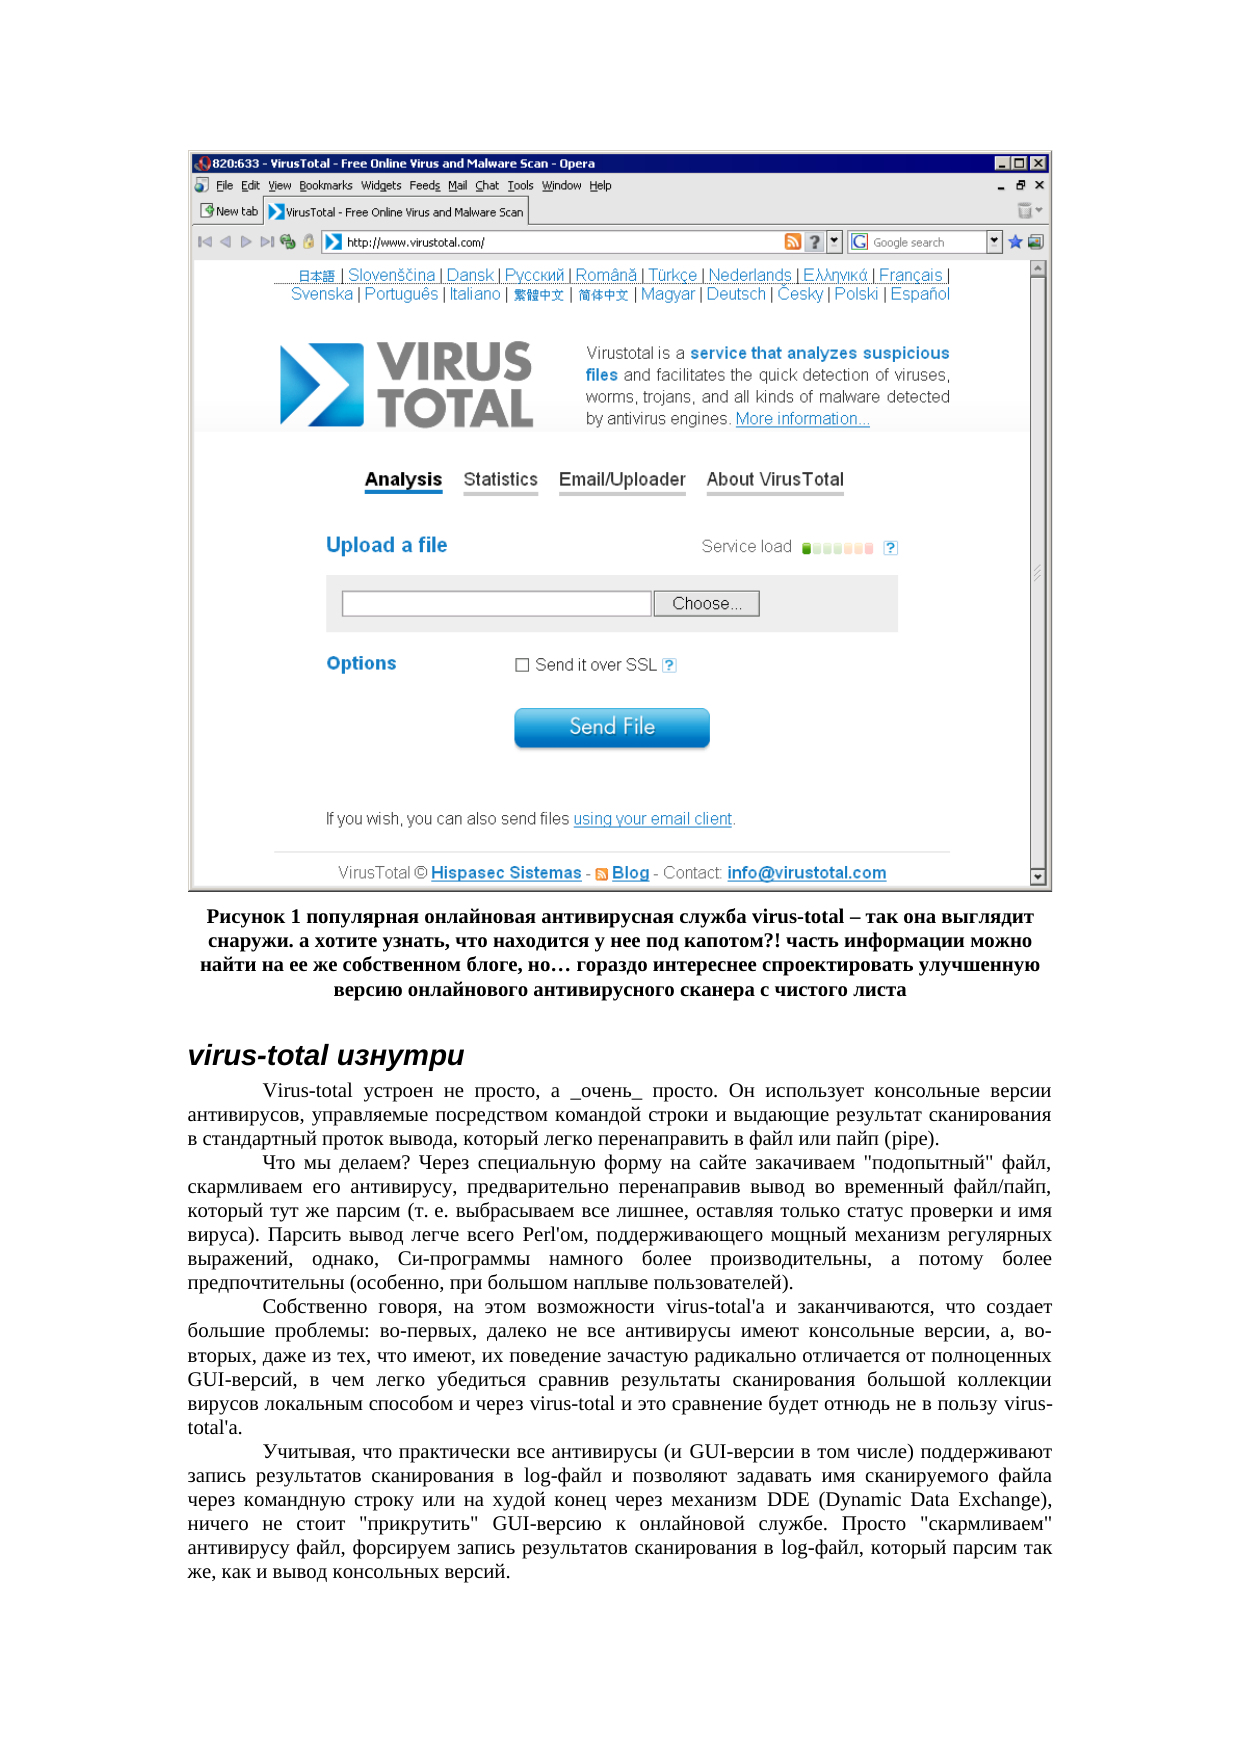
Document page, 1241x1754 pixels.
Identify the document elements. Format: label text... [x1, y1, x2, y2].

text Что мы делаем? Через специальную форму на сайте закачиваем "подопытный" файл, скармливаем его антивирусу, предварительно перенаправив вывод во временный файл/пайп, который тут же парсим (т. е. выбрасываем все лишнее, оставляя только статус проверки и имя вируса). Парсить вывод легче всего Perl'ом, поддерживающего мощный механизм регулярных выражений, однако, Си-программы намного более производительны, а потому более предпочтительны (особенно, при большом наплыве пользователей). [187, 1150, 1053, 1294]
subtitle virus-total изнутри [187, 1038, 1053, 1072]
text Собственно говоря, на этом возможности virus-total'а и заканчиваются, что создает большие проблемы: во-первых, далеко не все антивирусы имеют консольные версии, а, во-вторых, даже из тех, что имеют, их поведение зачастую радикально отличается от полноценных GUI-версий, в чем легко убедиться сравнив результаты сканирования большой коллекции вирусов локальным способом и через virus-total и это сравнение будет отнюдь не в пользу virus-total'а. [187, 1294, 1053, 1439]
text Virus-total устроен не просто, а _очень_ просто. Он использует консольные версии антивирусов, управляемые посредством командой строки и выдающие результат сканирования в стандартный проток вывода, который легко перенаправить в файл или пайп (pipe). [187, 1078, 1053, 1150]
picture [188, 150, 1053, 892]
text Учитывая, что практически все антивирусы (и GUI-версии в том числе) поддерживают запись результатов сканирования в log-файл и позволяют задавать имя сканируемого файла через командную строку или на худой конец через механизм DDE (Dynamic Data Exchange), ничего не стоит "прикрутить" GUI-версию к онлайновой службе. Просто "скармливаем" антивирусу файл, форсируем запись результатов сканирования в log-файл, который парсим так же, как и вывод консольных версий. [187, 1439, 1053, 1583]
text Рисунок 1 популярная онлайновая антивирусная служба virus-total – так она выглядит снаружи. а хотите узнать, что находится у нее под капотом?! часть информации можно найти на ее же собственном блоге, но… гораздо интереснее спроектировать улучшенную версию онлайнового антивирусного сканера с чистого листа [187, 904, 1053, 1001]
